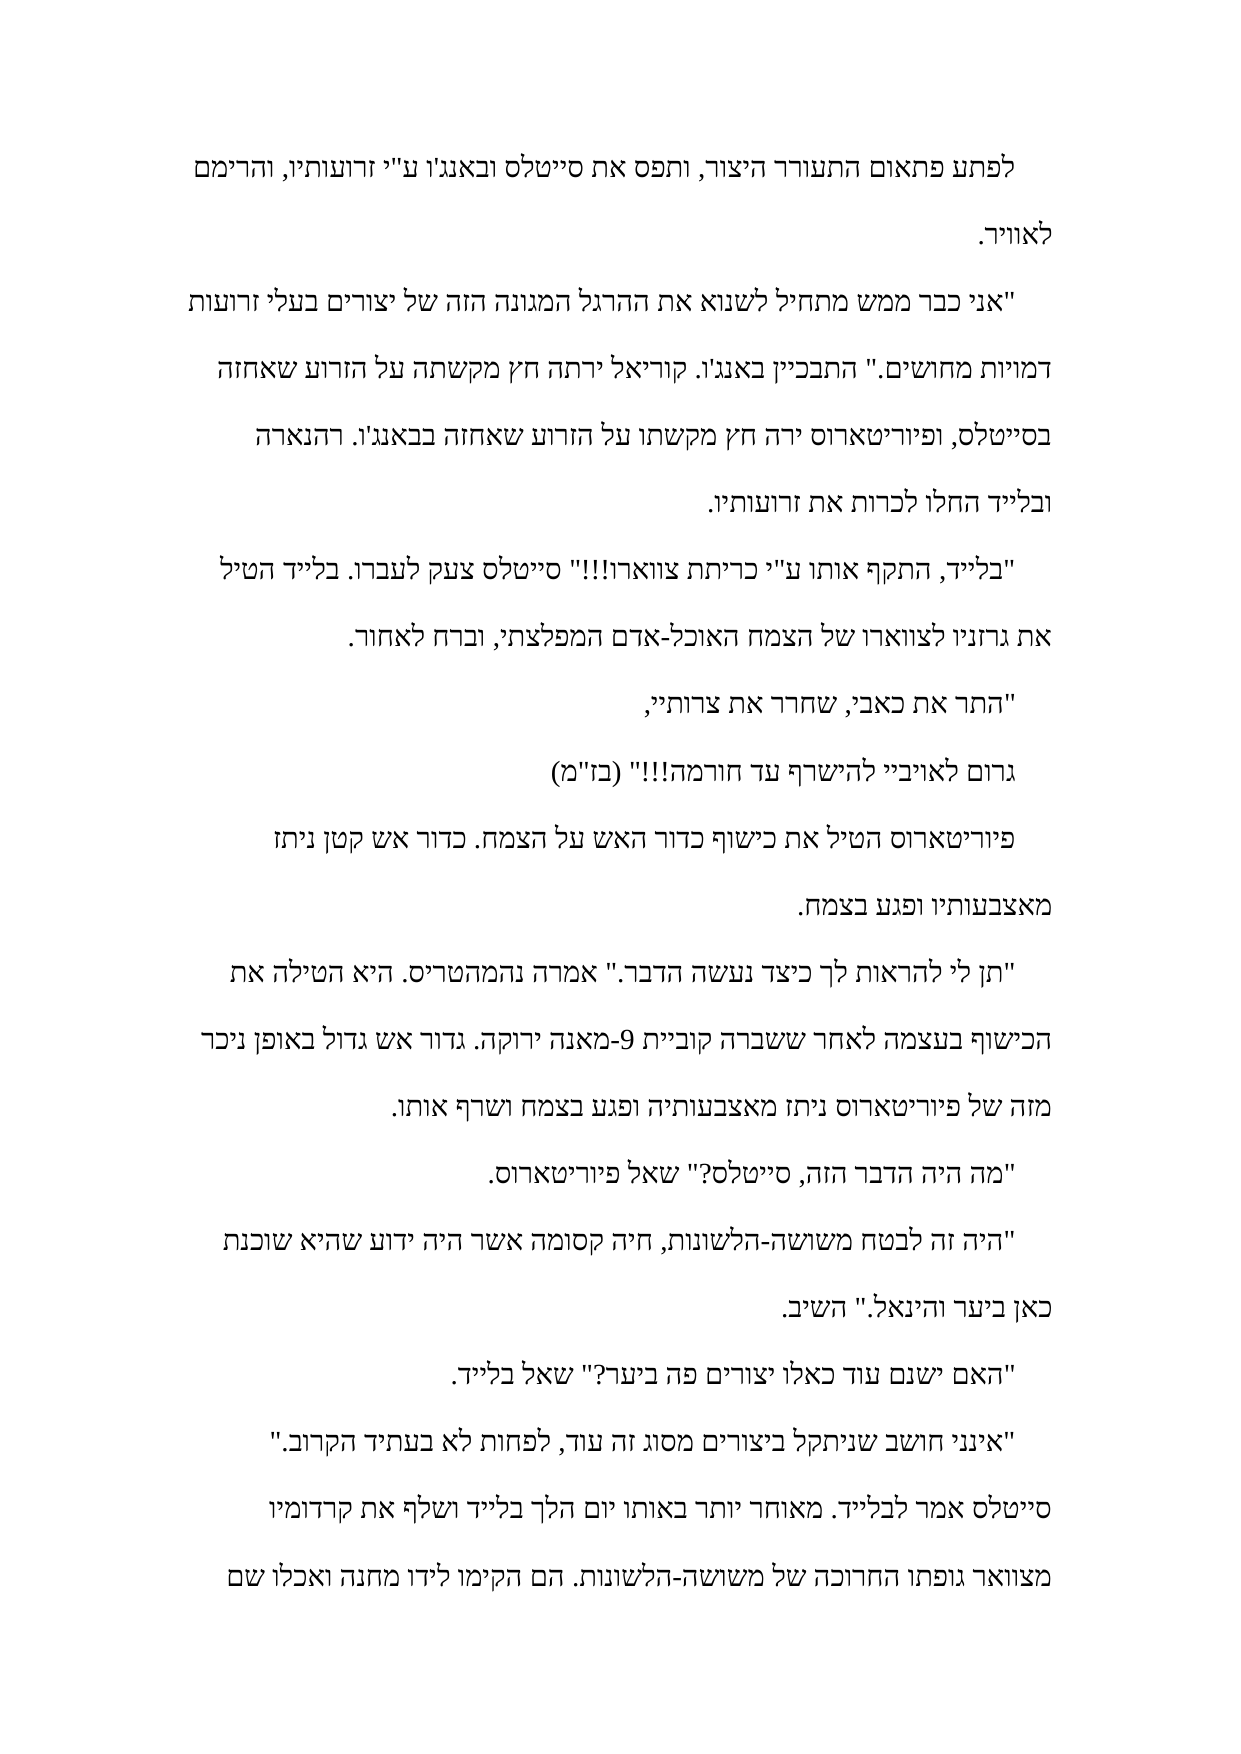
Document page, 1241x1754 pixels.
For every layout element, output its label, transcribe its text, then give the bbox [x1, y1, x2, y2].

text פיוריטארוס הטיל את כישוף כדור האש על הצמח. כדור אש קטן ניתז מאצבעותיו ופגע בצמח. [187, 821, 1053, 921]
text "אינני חושב שניתקל ביצורים מסוג זה עוד, לפחות לא בעתיד הקרוב." סייטלס אמר לבלייד. מאוחר יותר באותו יום הלך בלייד ושלף את קרדומיו מצוואר גופתו החרוכה של משושה-הלשונות. הם הקימו לידו מחנה ואכלו שם [187, 1424, 1053, 1592]
text "מה היה הדבר הזה, סייטלס?" שאל פיוריטארוס. [187, 1156, 1053, 1190]
text "בלייד, התקף אותו ע"י כריתת צווארו!!!" סייטלס צעק לעברו. בלייד הטיל את גרזניו לצווארו של הצמח האוכל-אדם המפלצתי, וברח לאחור. [187, 552, 1053, 653]
text "תן לי להראות לך כיצד נעשה הדבר." אמרה נהמהטריס. היא הטילה את הכישוף בעצמה לאחר ששברה קוביית 9-מאנה ירוקה. גדור אש גדול באופן ניכר מזה של פיוריטארוס ניתז מאצבעותיה ופגע בצמח ושרף אותו. [187, 955, 1053, 1123]
text "אני כבר ממש מתחיל לשנוא את ההרגל המגונה הזה של יצורים בעלי זרועות דמויות מחושים." התבכיין באנג'ו. קוריאל ירתה חץ מקשתה על הזרוע שאחזה בסייטלס, ופיוריטארוס ירה חץ מקשתו על הזרוע שאחזה בבאנג'ו. רהנארה ובלייד החלו לכרות את זרועותיו. [187, 284, 1053, 519]
text "היה זה לבטח משושה-הלשונות, חיה קסומה אשר היה ידוע שהיא שוכנת כאן ביער והינאל." השיב. [187, 1223, 1053, 1324]
text גרום לאויביי להישרף עד חורמה!!!" (בז"מ) [187, 754, 1053, 787]
text "האם ישנם עוד כאלו יצורים פה ביער?" שאל בלייד. [187, 1357, 1053, 1391]
text "התר את כאבי, שחרר את צרותיי, [187, 687, 1053, 720]
text לפתע פתאום התעורר היצור, ותפס את סייטלס ובאנג'ו ע"י זרועותיו, והרימם לאוויר. [187, 150, 1053, 251]
